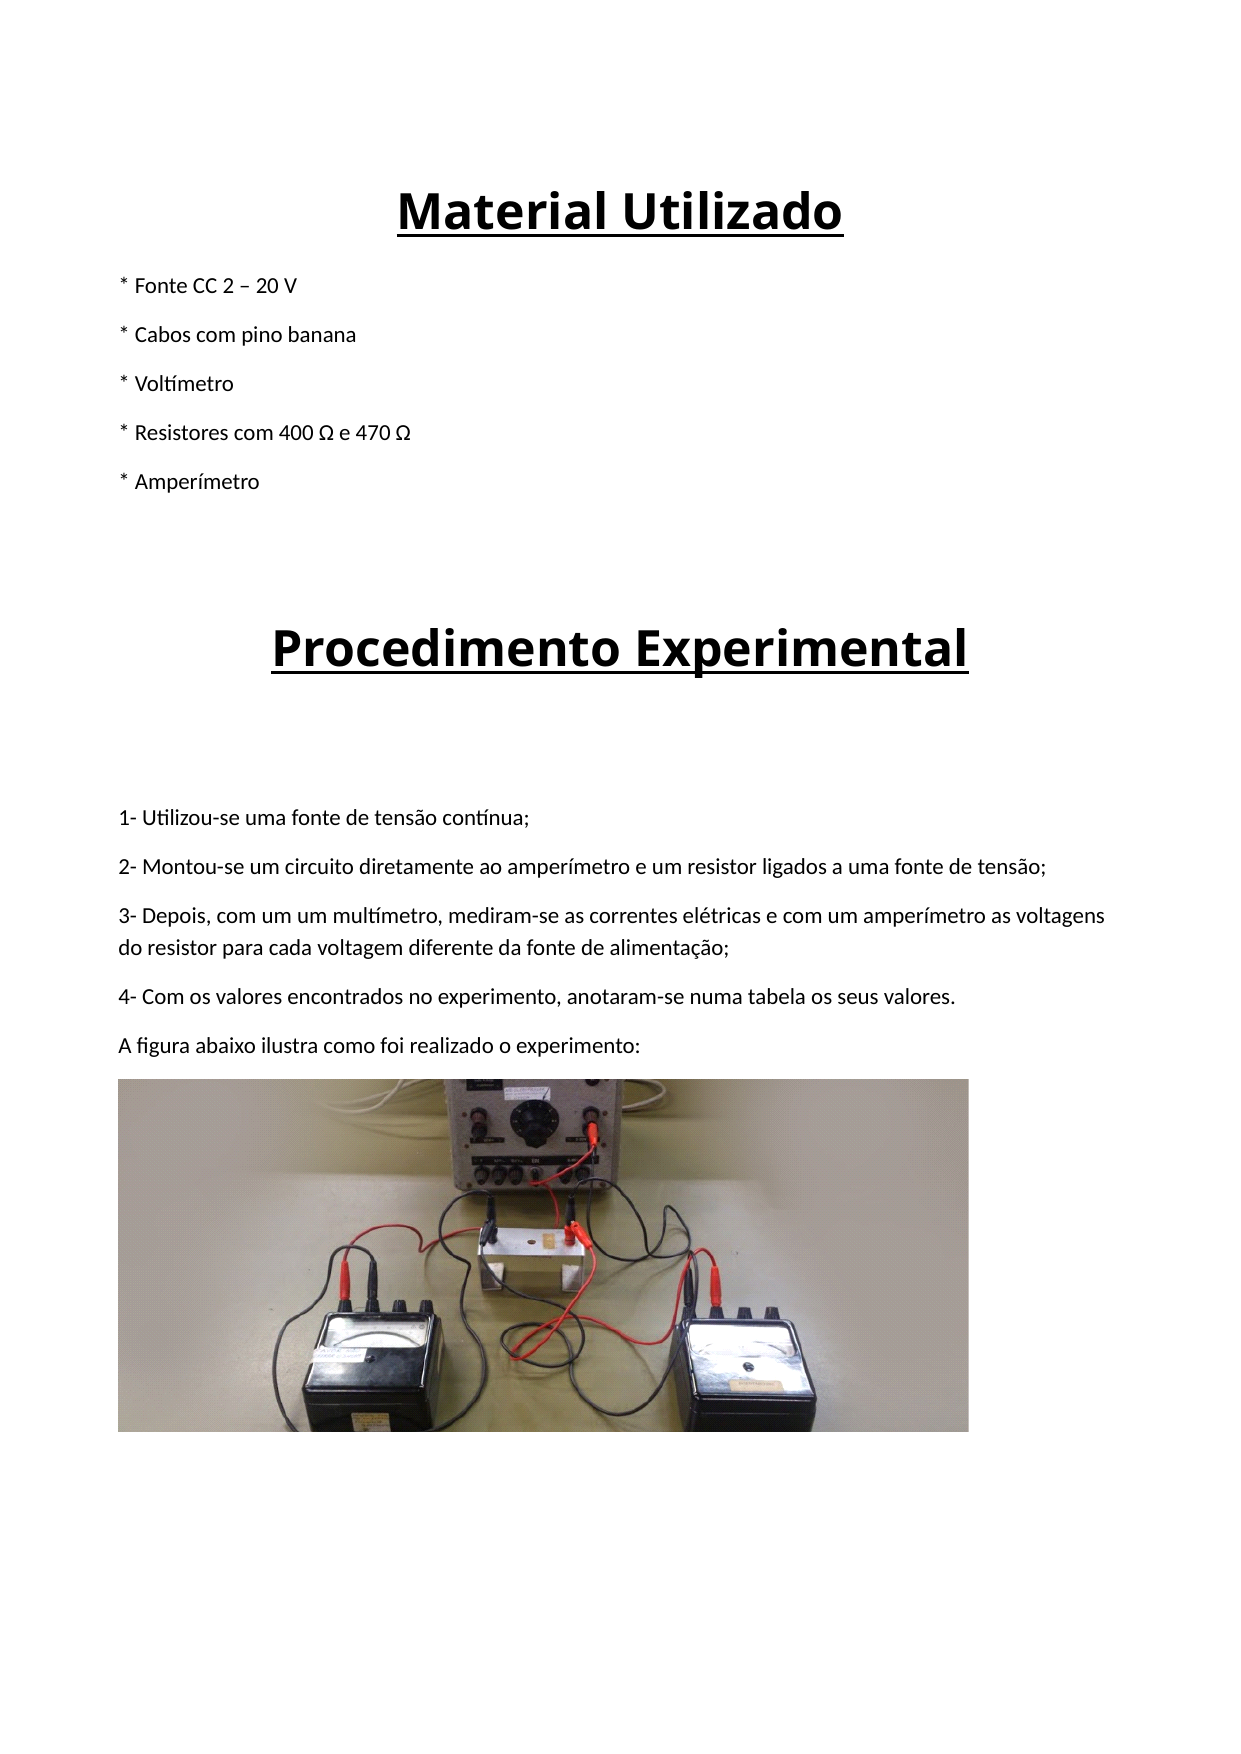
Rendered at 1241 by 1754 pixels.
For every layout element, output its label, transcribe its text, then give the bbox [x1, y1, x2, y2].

text * Cabos com pino banana [118, 320, 1122, 348]
text Procedimento Experimental [118, 613, 1122, 681]
text Material Utilizado [118, 176, 1122, 244]
text A figura abaixo ilustra como foi realizado o experimento: [118, 1031, 1122, 1059]
text 4- Com os valores encontrados no experimento, anotaram-se numa tabela os seus valores. [118, 982, 1122, 1010]
text * Voltímetro [118, 369, 1122, 397]
text 1- Utilizou-se uma fonte de tensão contínua; [118, 803, 1122, 831]
text * Fonte CC 2 – 20 V [118, 271, 1122, 299]
text 3- Depois, com um um multímetro, mediram-se as correntes elétricas e com um amperímetro as voltagens do resistor para cada voltagem diferente da fonte de alimentação; [118, 901, 1122, 961]
text 2- Montou-se um circuito diretamente ao amperímetro e um resistor ligados a uma fonte de tensão; [118, 852, 1122, 880]
text * Resistores com 400 Ω e 470 Ω [118, 418, 1122, 446]
text * Amperímetro [118, 467, 1122, 495]
